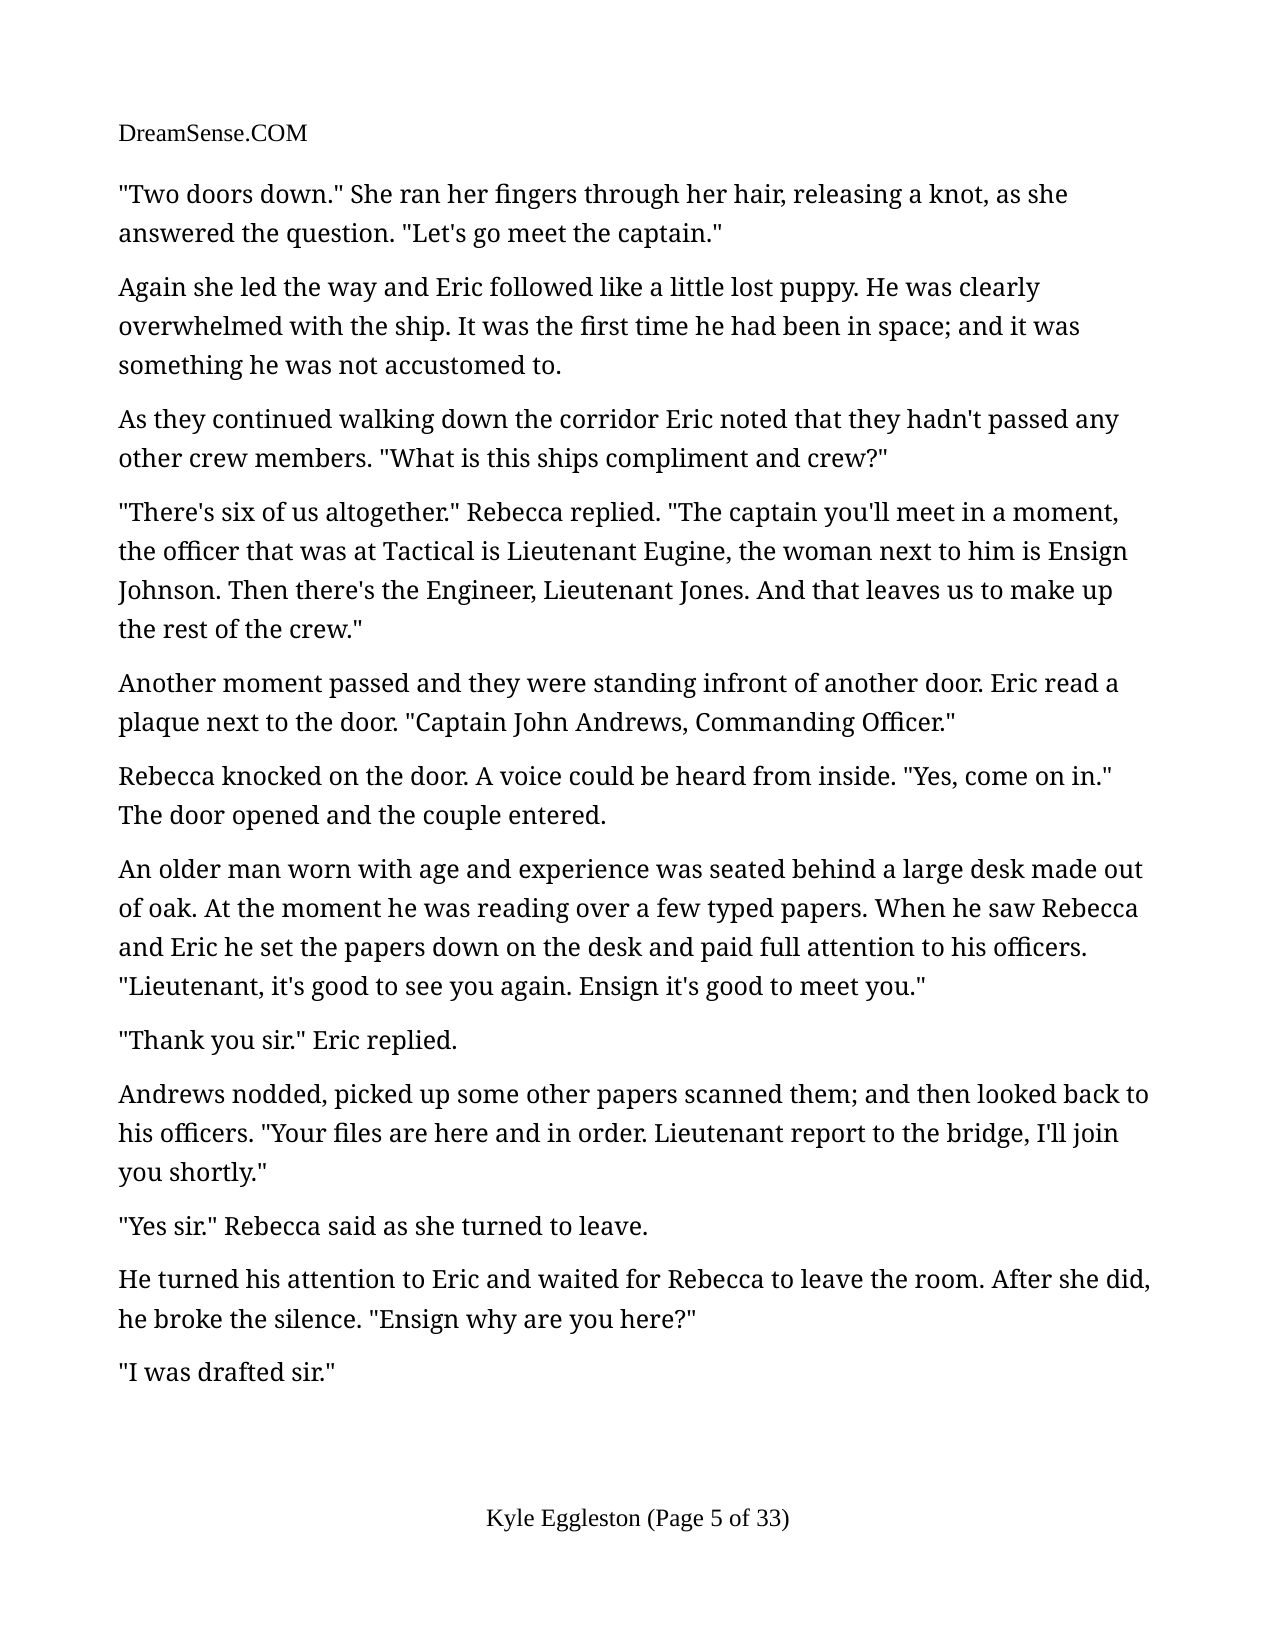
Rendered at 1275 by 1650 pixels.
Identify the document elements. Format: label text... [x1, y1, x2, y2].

text Andrews nodded, picked up some other papers scanned them; and then looked back to his officers. "Your files are here and in order. Lieutenant report to the bridge, I'll join you shortly." [118, 1076, 1157, 1189]
text An older man worn with age and experience was seated behind a large desk made out of oak. At the moment he was reading over a few typed papers. When he saw Rebecca and Eric he set the papers down on the desk and paid full attention to his officers. "Lieutenant, it's good to see you again. Ensign it's good to meet you." [118, 851, 1157, 1003]
text Rebecca knocked on the door. A voice could be heard from inside. "Yes, come on in." The door opened and the couple entered. [118, 758, 1157, 832]
text Another moment passed and they were standing infront of another door. Eric read a plaque next to the door. "Captain John Andrews, Commanding Officer." [118, 666, 1157, 739]
text "Yes sir." Rebecca said as she turned to leave. [118, 1208, 1157, 1242]
text As they continued walking down the corridor Eric noted that they hadn't passed any other crew members. "What is this ships compliment and crew?" [118, 401, 1157, 474]
text "I was drafted sir." [118, 1355, 1157, 1389]
text Again she led the way and Eric followed like a little lost puppy. He was clearly overwhelmed with the ship. It was the first time he had been in space; and it was something he was not accustomed to. [118, 269, 1157, 382]
text He turned his attention to Eric and waited for Rebecca to leave the room. After she did, he broke the silence. "Ensign why are you here?" [118, 1262, 1157, 1335]
text "Thank you sir." Eric replied. [118, 1023, 1157, 1057]
text "Two doors down." She ran her fingers through her hair, releasing a knot, as she answered the question. "Let's go meet the captain." [118, 176, 1157, 249]
text "There's six of us altogether." Rebecca replied. "The captain you'll meet in a moment, the officer that was at Tactical is Lieutenant Eugine, the woman next to him is Ensign Johnson. Then there's the Engineer, Lieutenant Jones. And that leaves us to make up the rest of the crew." [118, 494, 1157, 646]
